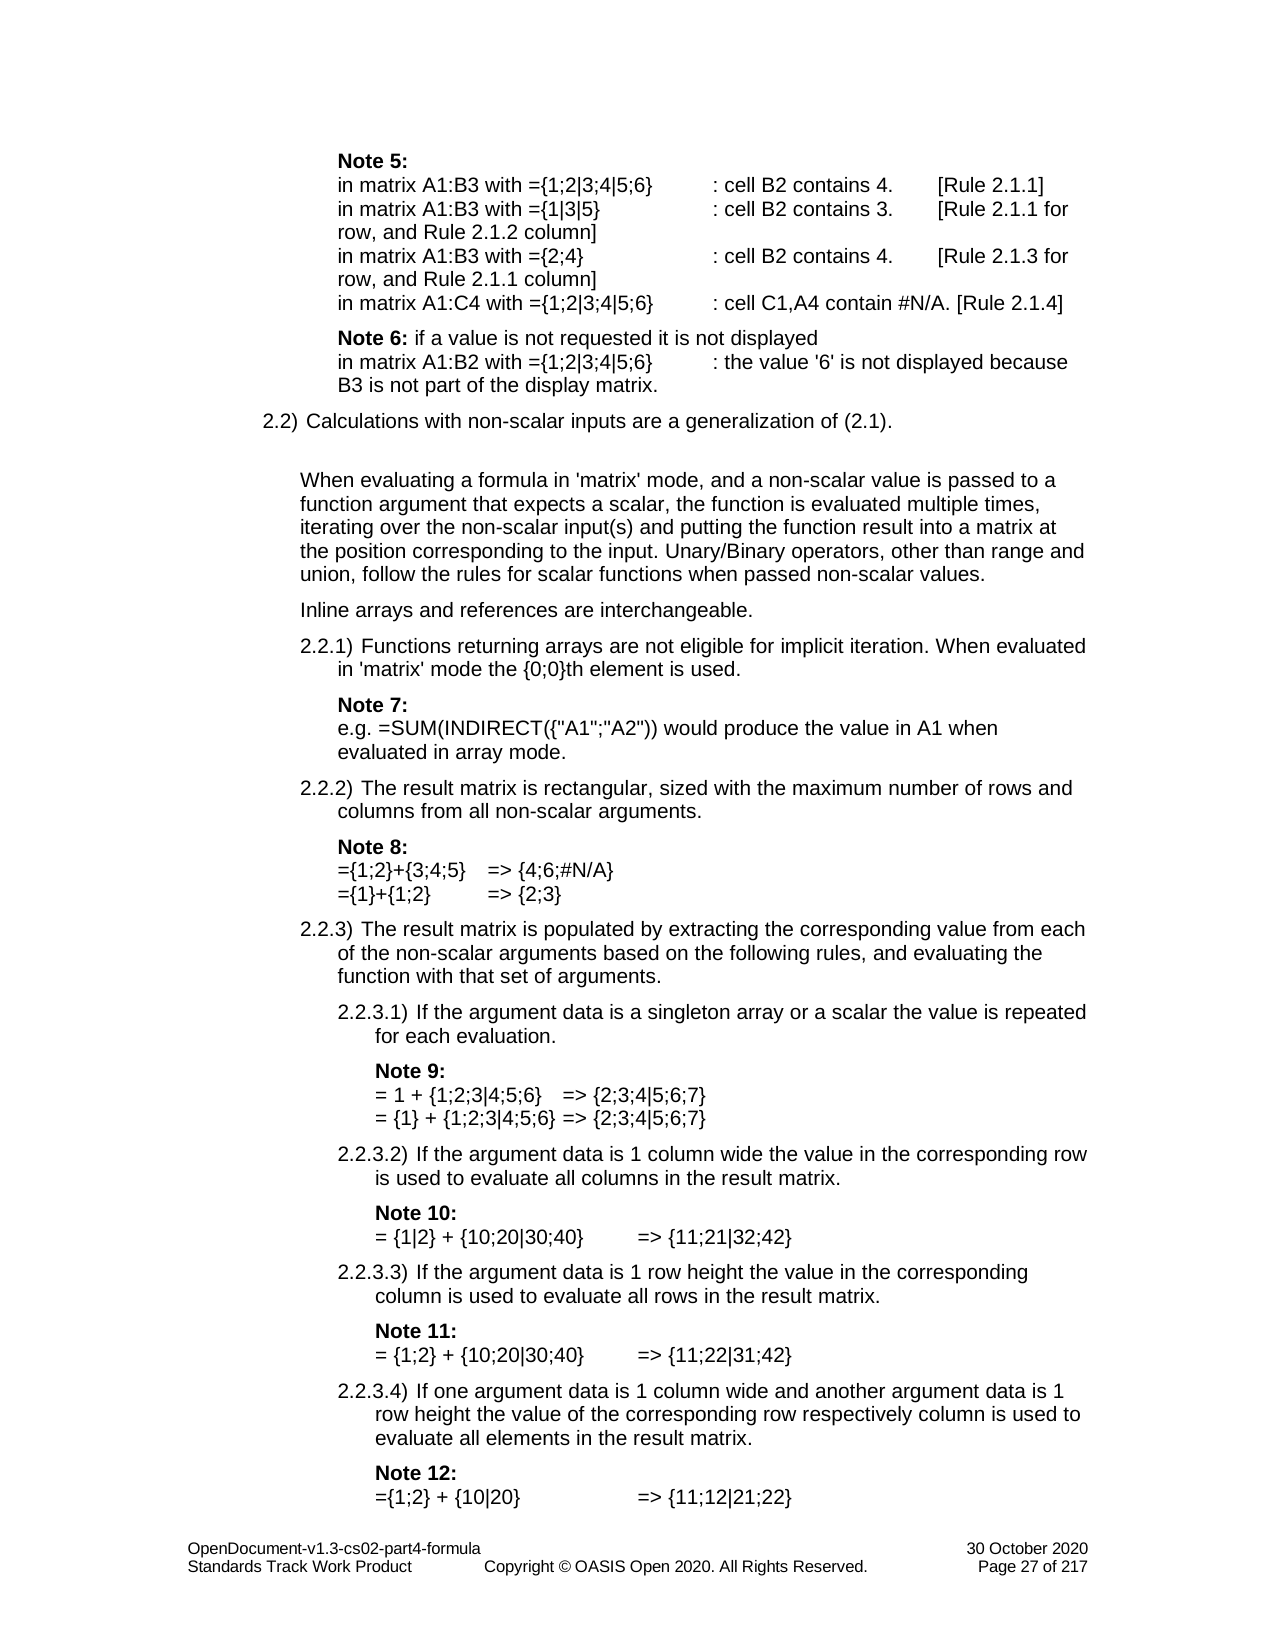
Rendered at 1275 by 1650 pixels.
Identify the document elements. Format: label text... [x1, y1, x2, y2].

list If the argument data is 1 column wide the value in the corresponding row is used to evaluate all columns in the result matrix. [337, 1142, 1088, 1189]
list The result matrix is populated by extracting the corresponding value from each of the non-scalar arguments based on the following rules, and evaluating the function with that set of arguments. [300, 918, 1088, 988]
list If the argument data is 1 row height the value in the corresponding column is used to evaluate all rows in the result matrix. [337, 1261, 1088, 1308]
list Note 11: = {1;2} + {10;20|30;40} => {11;22|31;42} [337, 1320, 1088, 1367]
list If one argument data is 1 column wide and another argument data is 1 row height the value of the corresponding row respectively column is used to evaluate all elements in the result matrix. [337, 1379, 1088, 1450]
list Functions returning arrays are not eligible for implicit iteration. When evaluated in 'matrix' mode the {0;0}th element is used. [300, 634, 1088, 681]
list Note 6: if a value is not requested it is not displayed in matrix A1:B2 with ={1;2|3;4|5;6} : the value '6' is not displayed because B3 is not part of the display matrix. [300, 327, 1088, 397]
list If the argument data is a singleton array or a scalar the value is repeated for each evaluation. [337, 1001, 1088, 1048]
list When evaluating a formula in 'matrix' mode, and a non-scalar value is passed to a function argument that expects a scalar, the function is evaluated multiple times, iterating over the non-scalar input(s) and putting the function result into a matrix at the position corresponding to the input. Unary/Binary operators, other than range and union, follow the rules for scalar functions when passed non-scalar values. [262, 445, 1088, 586]
list Note 9: = 1 + {1;2;3|4;5;6} => {2;3;4|5;6;7} = {1} + {1;2;3|4;5;6} => {2;3;4|5;6;7} [337, 1060, 1088, 1130]
list Note 5: in matrix A1:B3 with ={1;2|3;4|5;6} : cell B2 contains 4. [Rule 2.1.1] in matrix A1:B3 with ={1|3|5} : cell B2 contains 3. [Rule 2.1.1 for row, and Rule 2.1.2 column] in matrix A1:B3 with ={2;4} : cell B2 contains 4. [Rule 2.1.3 for row, and Rule 2.1.1 column] in matrix A1:C4 with ={1;2|3;4|5;6} : cell C1,A4 contain #N/A. [Rule 2.1.4] [300, 150, 1088, 315]
list Note 7: e.g. =SUM(INDIRECT({"A1";"A2")) would produce the value in A1 when evaluated in array mode. [300, 693, 1088, 764]
list Inline arrays and references are interchangeable. [262, 598, 1088, 622]
list Note 12: ={1;2} + {10|20} => {11;12|21;22} [337, 1462, 1088, 1509]
list Calculations with non-scalar inputs are a generalization of (2.1). [262, 409, 1088, 433]
list The result matrix is rectangular, sized with the maximum number of rows and columns from all non-scalar arguments. [300, 776, 1088, 823]
list Note 10: = {1|2} + {10;20|30;40} => {11;21|32;42} [337, 1202, 1088, 1249]
list Note 8: ={1;2}+{3;4;5} => {4;6;#N/A} ={1}+{1;2} => {2;3} [300, 835, 1088, 906]
